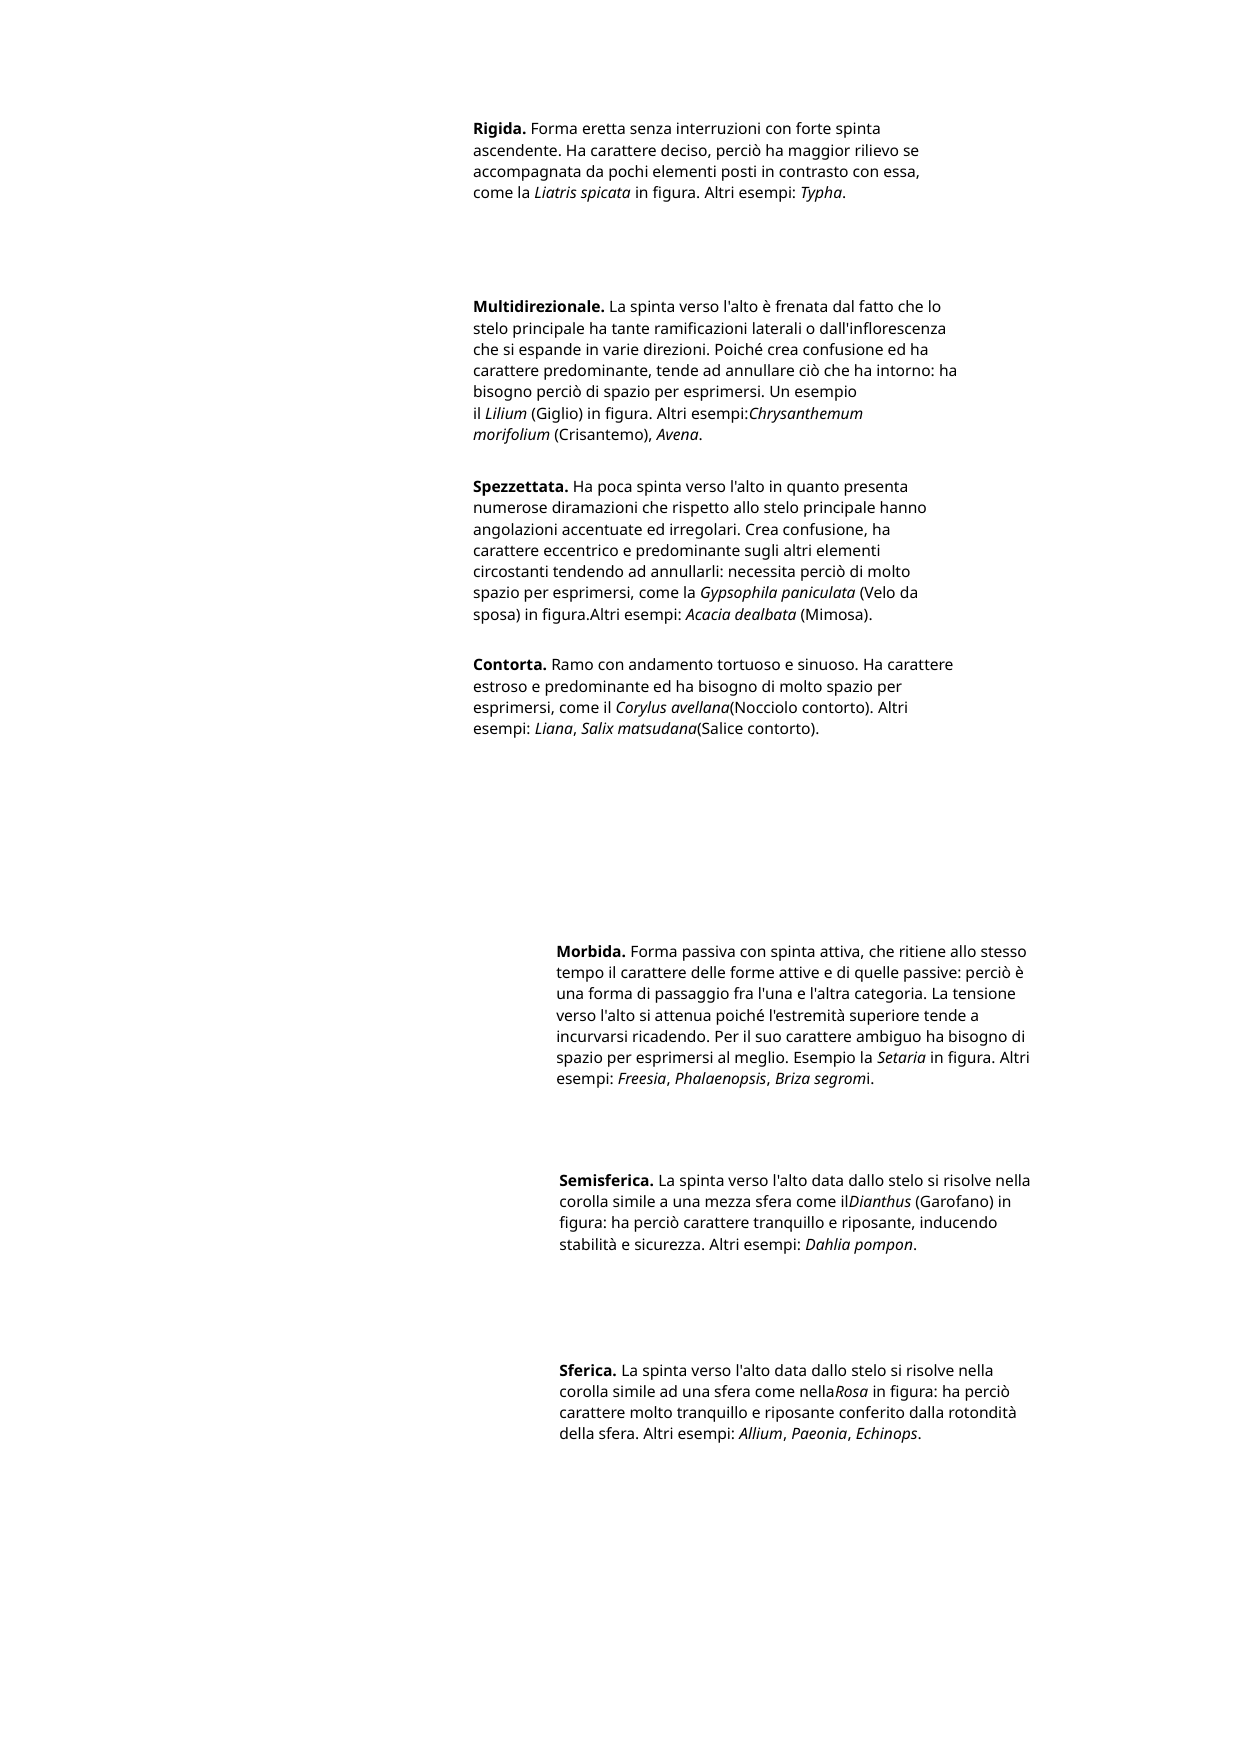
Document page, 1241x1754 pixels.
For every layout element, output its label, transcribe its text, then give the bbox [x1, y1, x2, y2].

table_cell [300, 298, 456, 454]
table_cell [298, 118, 473, 296]
table_header [200, 1172, 357, 1328]
table_cell [300, 656, 456, 812]
table_cell [298, 476, 473, 654]
table_header [380, 943, 536, 1099]
table_cell [458, 654, 473, 814]
table_cell [120, 656, 276, 812]
table_cell [380, 1361, 536, 1518]
table_cell Sferica. La spinta verso l'alto data dallo stelo si risolve nella corolla simile ad una sfera come nellaRosa in figura: ha perciò carattere molto tranquillo e riposante conferito dalla rotondità della sfera. Altri esempi: Allium, Paeonia, Echinops. [559, 1359, 1039, 1541]
table_cell Multidirezionale. La spinta verso l'alto è frenata dal fatto che lo stelo principale ha tante ramificazioni laterali o dall'inflorescenza che si espande in varie direzioni. Poiché crea confusione ed ha carattere predominante, tende ad annullare ciò che ha intorno: ha bisogno perciò di spazio per esprimersi. Un esempio il Lilium (Giglio) in figura. Altri esempi:Chrysanthemum morifolium (Crisantemo), Avena. [473, 296, 959, 476]
table_cell [118, 296, 298, 476]
table_header [200, 943, 357, 1099]
table_cell [200, 1361, 357, 1518]
table_cell [298, 296, 473, 476]
table_cell [118, 476, 298, 654]
table_cell [198, 1359, 378, 1541]
table_header [198, 1170, 378, 1359]
table_header Semisferica. La spinta verso l'alto data dallo stelo si risolve nella corolla simile a una mezza sfera come ilDianthus (Garofano) in figura: ha perciò carattere tranquillo e riposante, inducendo stabilità e sicurezza. Altri esempi: Dahlia pompon. [559, 1170, 1039, 1359]
table_header [538, 941, 556, 1101]
table_cell [118, 118, 298, 296]
table_cell [120, 298, 276, 454]
table_cell [300, 478, 456, 634]
table_cell [120, 478, 276, 634]
table_cell [378, 1359, 559, 1541]
table_cell Rigida. Forma eretta senza interruzioni con forte spinta ascendente. Ha carattere deciso, perciò ha maggior rilievo se accompagnata da pochi elementi posti in contrasto con essa, come la Liatris spicata in figura. Altri esempi: Typha. [473, 118, 959, 296]
table_cell Spezzettata. Ha poca spinta verso l'alto in quanto presenta numerose diramazioni che rispetto allo stelo principale hanno angolazioni accentuate ed irregolari. Crea confusione, ha carattere eccentrico e predominante sugli altri elementi circostanti tendendo ad annullarli: necessita perciò di molto spazio per esprimersi, come la Gypsophila paniculata (Velo da sposa) in figura.Altri esempi: Acacia dealbata (Mimosa). [473, 476, 959, 654]
table_cell [278, 654, 298, 814]
table_cell [120, 120, 276, 276]
table_header Morbida. Forma passiva con spinta attiva, che ritiene allo stesso tempo il carattere delle forme attive e di quelle passive: perciò è una forma di passaggio fra l'una e l'altra categoria. La tensione verso l'alto si attenua poiché l'estremità superiore tende a incurvarsi ricadendo. Per il suo carattere ambiguo ha bisogno di spazio per esprimersi al meglio. Esempio la Setaria in figura. Altri esempi: Freesia, Phalaenopsis, Briza segromi. [556, 941, 1039, 1101]
table_header [198, 872, 1042, 1636]
table_cell Contorta. Ramo con andamento tortuoso e sinuoso. Ha carattere estroso e predominante ed ha bisogno di molto spazio per esprimersi, come il Corylus avellana(Nocciolo contorto). Altri esempi: Liana, Salix matsudana(Salice contorto). [473, 654, 959, 814]
table_header [380, 1172, 536, 1328]
table_header [359, 941, 378, 1101]
table_cell [300, 120, 456, 276]
table_header [378, 1170, 559, 1359]
